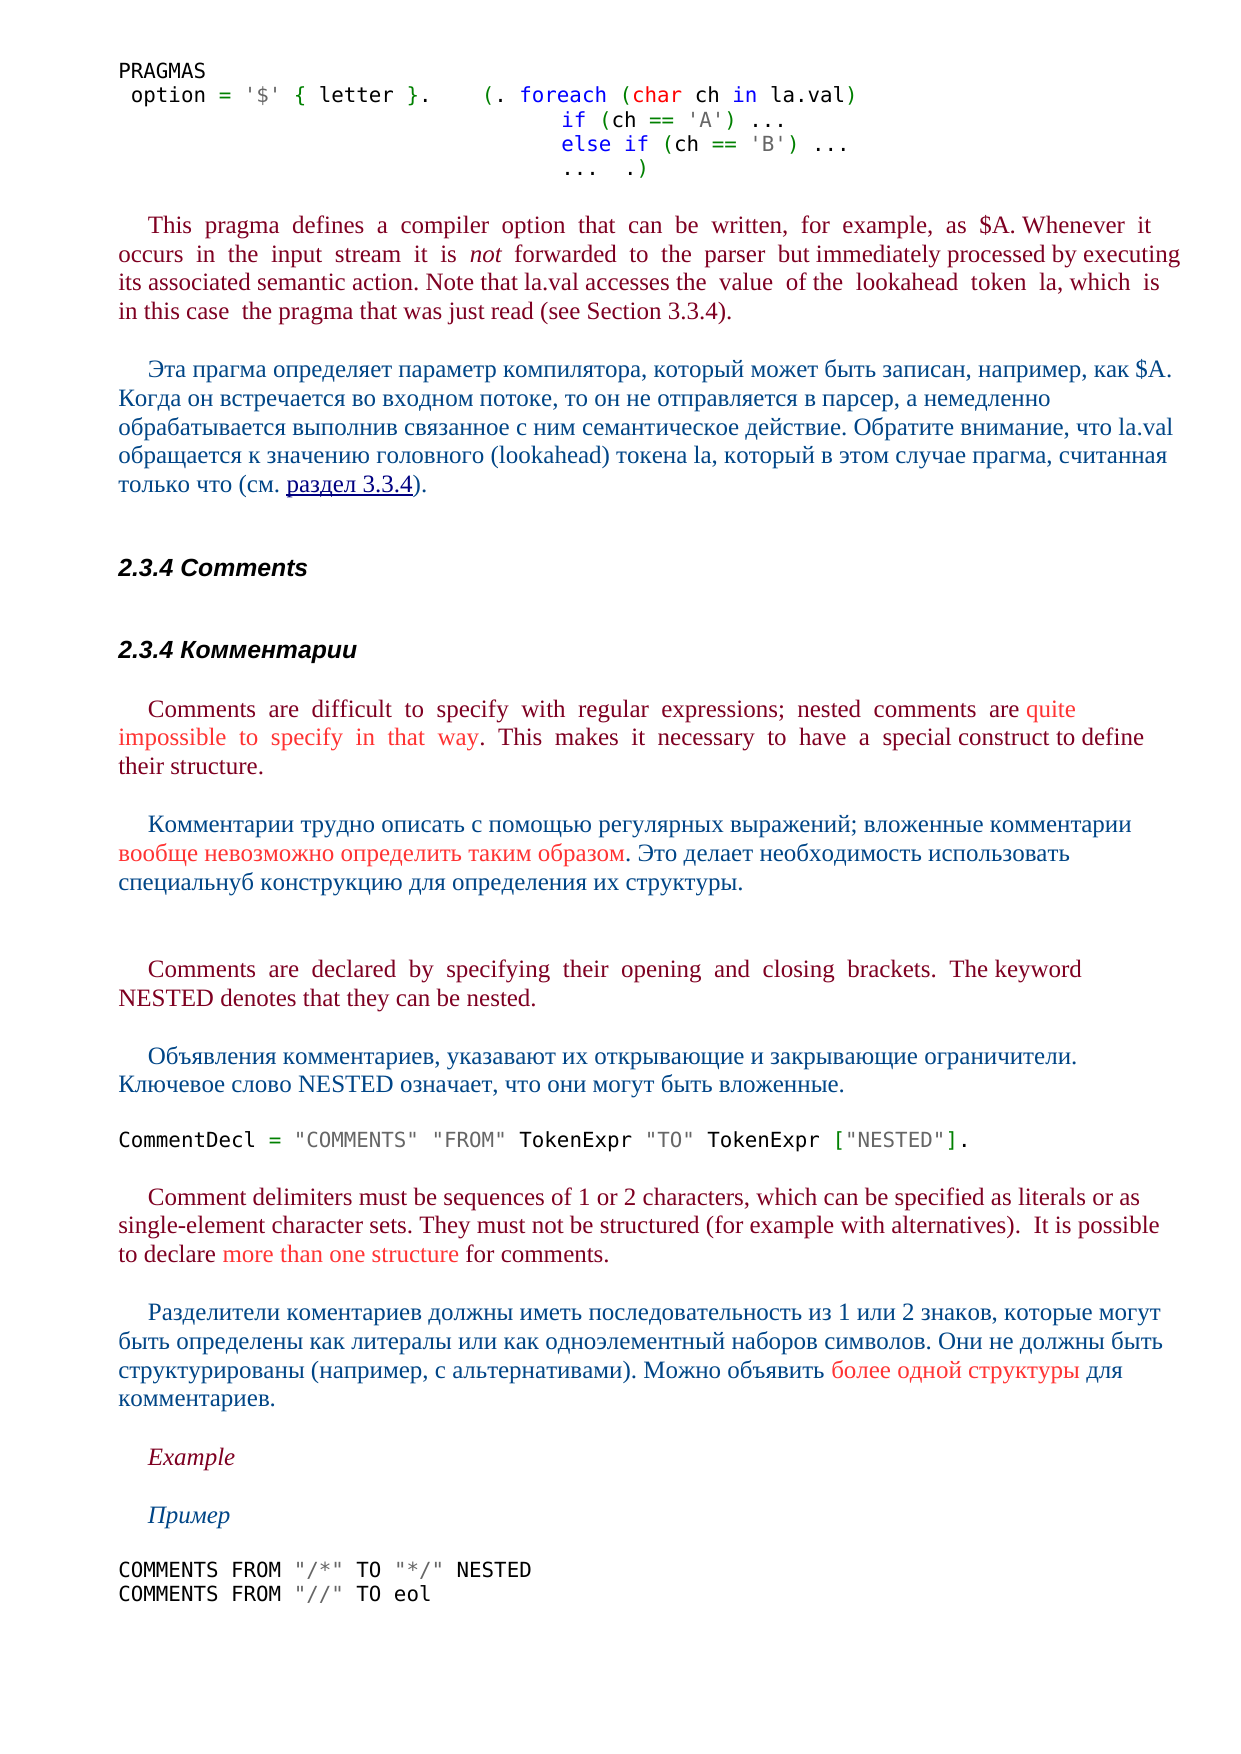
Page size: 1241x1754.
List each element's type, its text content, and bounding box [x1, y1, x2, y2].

text Comments are declared by specifying their opening and closing brackets. The keyword NESTED denotes that they can be nested. [118, 954, 1181, 1011]
text PRAGMAS option = '$' { letter }. (. foreach (char ch in la.val) if (ch == 'A') ... else if (ch == 'B') ... ... .) [118, 59, 1181, 180]
text Объявления комментариев, указавают их открывающие и закрывающие ограничители. Ключевое слово NESTED означает, что они могут быть вложенные. [118, 1041, 1181, 1098]
text Разделители коментариев должны иметь последовательность из 1 или 2 знаков, которые могут быть определены как литералы или как одноэлементный наборов символов. Они не должны быть структурированы (например, с альтернативами). Можно объявить более одной структуры для комментариев. [118, 1297, 1181, 1412]
text Comment delimiters must be sequences of 1 or 2 characters, which can be specified as literals or as single-element character sets. They must not be structured (for example with alternatives). It is possible to declare more than one structure for comments. [118, 1182, 1181, 1268]
subtitle 2.3.4 Comments [118, 553, 1181, 581]
text Example [118, 1442, 1181, 1471]
text Комментарии трудно описать с помощью регулярных выражений; вложенные комментарии вообще невозможно определить таким образом. Это делает необходимость использовать специальнуб конструкцию для определения их структуры. [118, 809, 1181, 924]
text Эта прагма определяет параметр компилятора, который может быть записан, например, как $A. Когда он встречается во входном потоке, то он не отправляется в парсер, а немедленно обрабатывается выполнив связанное с ним семантическое действие. Обратите внимание, что la.val обращается к значению головного (lookahead) токена la, который в этом случае прагма, считанная только что (см. раздел 3.3.4). [118, 354, 1181, 498]
text Comments are difficult to specify with regular expressions; nested comments are quite impossible to specify in that way. This makes it necessary to have a special construct to define their structure. [118, 694, 1181, 780]
text This pragma defines a compiler option that can be written, for example, as $A. Whenever it occurs in the input stream it is not forwarded to the parser but immediately processed by executing its associated semantic action. Note that la.val accesses the value of the lookahead token la, which is in this case the pragma that was just read (see Section 3.3.4). [118, 210, 1181, 325]
text Пример [118, 1500, 1181, 1529]
text CommentDecl = "COMMENTS" "FROM" TokenExpr "TO" TokenExpr ["NESTED"]. [118, 1128, 1181, 1152]
subtitle 2.3.4 Комментарии [118, 636, 1181, 664]
text COMMENTS FROM "/*" TO "*/" NESTED COMMENTS FROM "//" TO eol [118, 1558, 1181, 1607]
